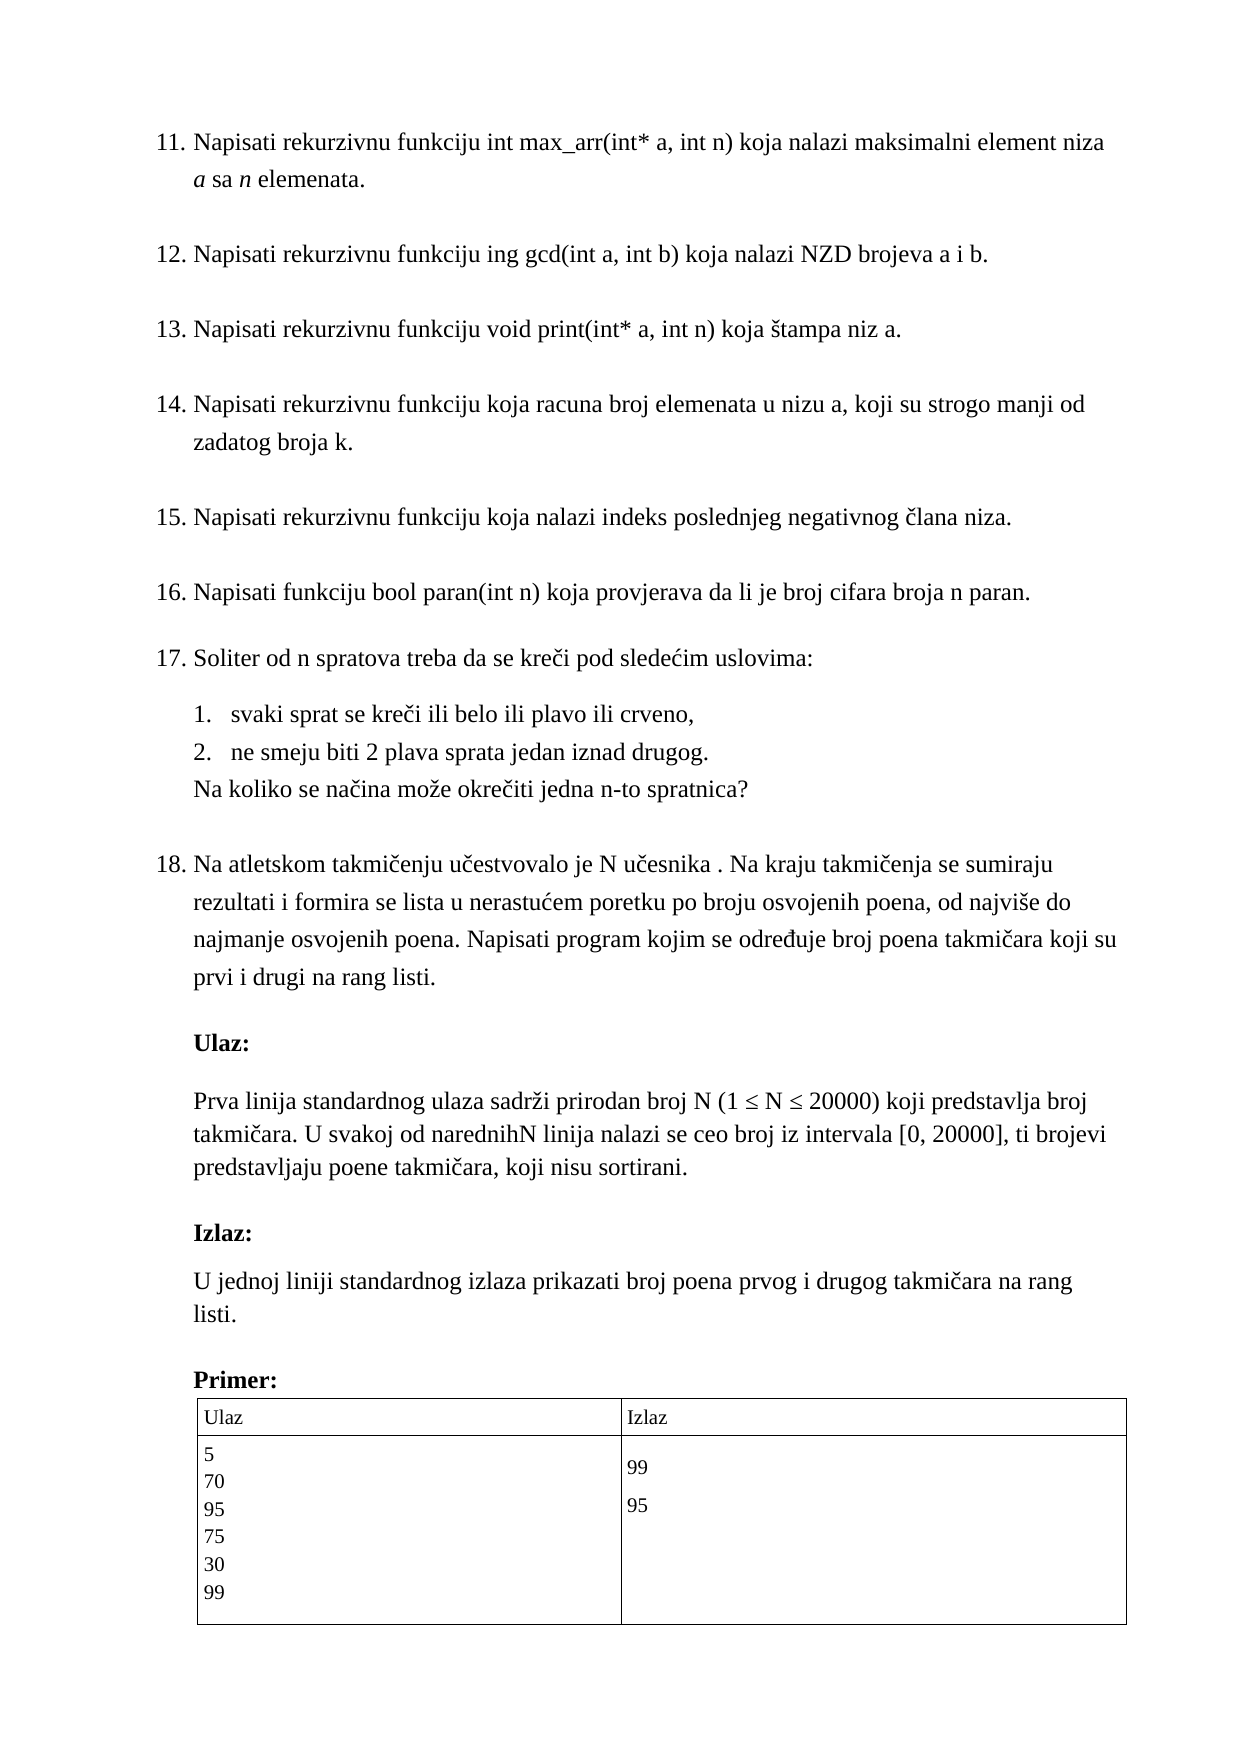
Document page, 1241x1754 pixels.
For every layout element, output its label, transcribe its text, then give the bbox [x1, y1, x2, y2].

list Napisati rekurzivnu funkciju koja racuna broj elemenata u nizu a, koji su strogo manji od zadatog broja k. [156, 381, 1122, 456]
list Izlaz: [156, 1218, 1122, 1247]
table_header Ulaz [198, 1399, 621, 1435]
list U jednoj liniji standardnog izlaza prikazati broj poena prvog i drugog takmičara na rang listi. [193, 1266, 1122, 1328]
list ne smeju biti 2 plava sprata jedan iznad drugog. [193, 728, 1122, 766]
list Primer: [193, 1365, 1122, 1394]
list Prva linija standardnog ulaza sadrži prirodan broj N (1 ≤ N ≤ 20000) koji predstavlja broj takmičara. U svakoj od narednihN linija nalazi se ceo broj iz intervala [0, 20000], ti brojevi predstavljaju poene takmičara, koji nisu sortirani. [193, 1086, 1122, 1181]
list Napisati rekurzivnu funkciju ing gcd(int a, int b) koja nalazi NZD brojeva a i b. [156, 231, 1122, 268]
table_cell 5 70 95 75 30 99 [198, 1436, 621, 1624]
list Napisati funkciju bool paran(int n) koja provjerava da li je broj cifara broja n paran. [156, 568, 1122, 606]
list Ulaz: [156, 1028, 1122, 1057]
table_cell 99 95 [622, 1436, 1126, 1624]
table_header Izlaz [622, 1399, 1126, 1435]
list Napisati rekurzivnu funkciju koja nalazi indeks poslednjeg negativnog člana niza. [156, 493, 1122, 531]
list Napisati rekurzivnu funkciju int max_arr(int* a, int n) koja nalazi maksimalni element niza a sa n elemenata. [156, 118, 1122, 193]
list Na atletskom takmičenju učestvovalo je N učesnika . Na kraju takmičenja se sumiraju rezultati i formira se lista u nerastućem poretku po broju osvojenih poena, od najviše do najmanje osvojenih poena. Napisati program kojim se određuje broj poena takmičara koji su prvi i drugi na rang listi. [156, 841, 1122, 991]
list svaki sprat se kreči ili belo ili plavo ili crveno, [193, 691, 1122, 728]
list Na koliko se načina može okrečiti jedna n-to spratnica? [156, 766, 1122, 803]
list Napisati rekurzivnu funkciju void print(int* a, int n) koja štampa niz a. [156, 306, 1122, 343]
list Soliter od n spratova treba da se kreči pod sledećim uslovima: [156, 643, 1122, 672]
